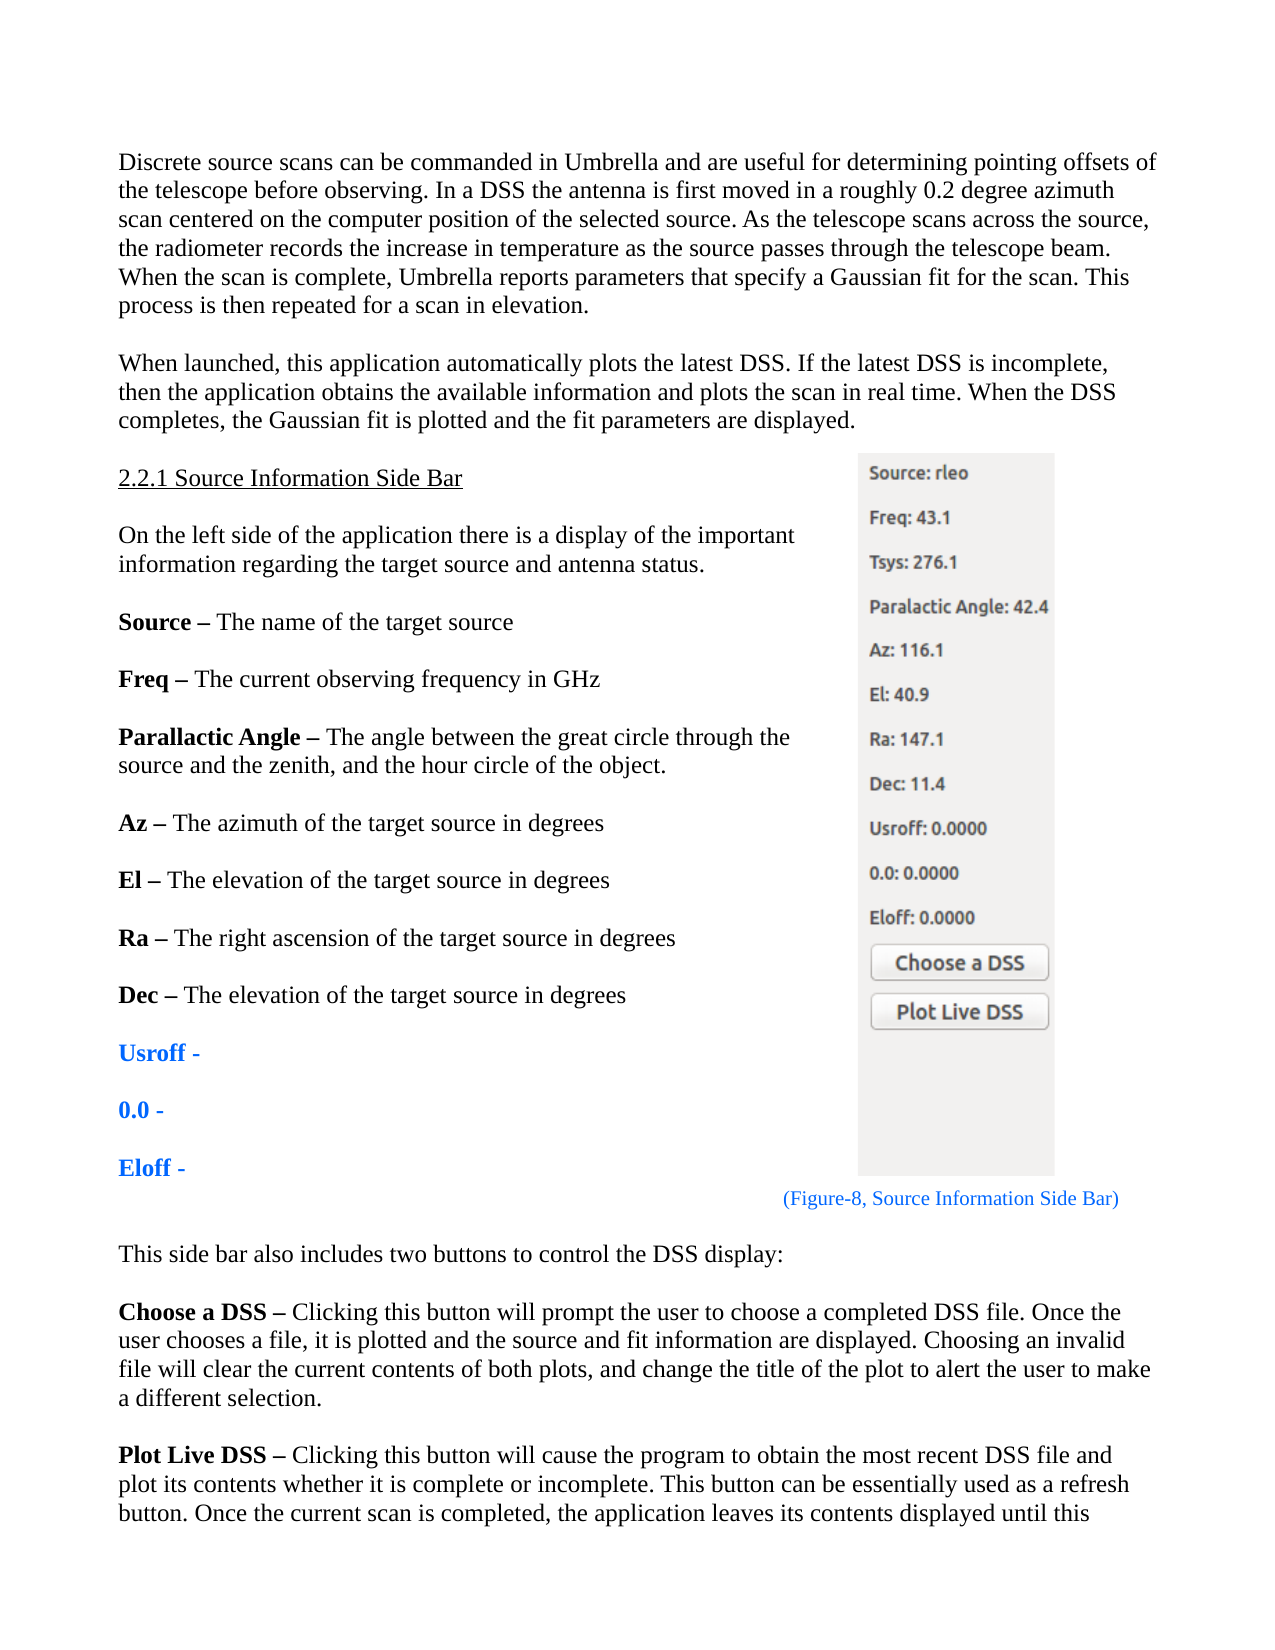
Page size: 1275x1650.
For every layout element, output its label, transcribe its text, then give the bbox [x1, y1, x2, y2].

text [1055, 722, 1157, 779]
text Eloff - [118, 1153, 1157, 1182]
text Discrete source scans can be commanded in Umbrella and are useful for determining pointing offsets of the telescope before observing. In a DSS the antenna is first moved in a roughly 0.2 degree azimuth scan centered on the computer position of the selected source. As the telescope scans across the source, the radiometer records the increase in temperature as the source passes through the telescope beam. When the scan is complete, Umbrella reports parameters that specify a Gaussian fit for the scan. This process is then repeated for a scan in elevation. [118, 147, 1157, 319]
text Dec – The elevation of the target source in degrees [118, 981, 857, 1009]
text Az – The azimuth of the target source in degrees [118, 808, 857, 837]
text Choose a DSS – Clicking this button will prompt the user to choose a completed DSS file. Once the user chooses a file, it is plotted and the source and fit information are displayed. Choosing an invalid file will clear the current contents of both plots, and change the title of the plot to alert the user to make a different selection. [118, 1297, 1157, 1412]
text [1055, 664, 1157, 693]
picture [857, 453, 1055, 1176]
text On the left side of the application there is a display of the important information regarding the target source and antenna status. [118, 521, 857, 578]
text This side bar also includes two buttons to control the DSS display: [118, 1239, 1157, 1268]
text [1055, 866, 1157, 894]
text El – The elevation of the target source in degrees [118, 866, 857, 894]
text [1055, 808, 1157, 837]
text (Figure-8, Source Information Side Bar) [118, 1182, 1157, 1211]
text [1055, 1038, 1157, 1067]
text [1055, 607, 1157, 636]
text Ra – The right ascension of the target source in degrees [118, 923, 857, 952]
text Usroff - [118, 1038, 857, 1067]
text 2.2.1 Source Information Side Bar [118, 463, 857, 492]
text 0.0 - [118, 1096, 857, 1124]
text Freq – The current observing frequency in GHz [118, 664, 857, 693]
text [1055, 463, 1157, 492]
text Source – The name of the target source [118, 607, 857, 636]
text [1055, 981, 1157, 1009]
text [1055, 1096, 1157, 1124]
text Parallactic Angle – The angle between the great circle through the source and the zenith, and the hour circle of the object. [118, 722, 857, 779]
text [1055, 521, 1157, 578]
text When launched, this application automatically plots the latest DSS. If the latest DSS is incomplete, then the application obtains the available information and plots the scan in real time. When the DSS completes, the Gaussian fit is plotted and the fit parameters are displayed. [118, 348, 1157, 434]
text [1055, 923, 1157, 952]
text Plot Live DSS – Clicking this button will cause the program to obtain the most recent DSS file and plot its contents whether it is complete or incomplete. This button can be essentially used as a refresh button. Once the current scan is completed, the application leaves its contents displayed until this [118, 1441, 1157, 1527]
